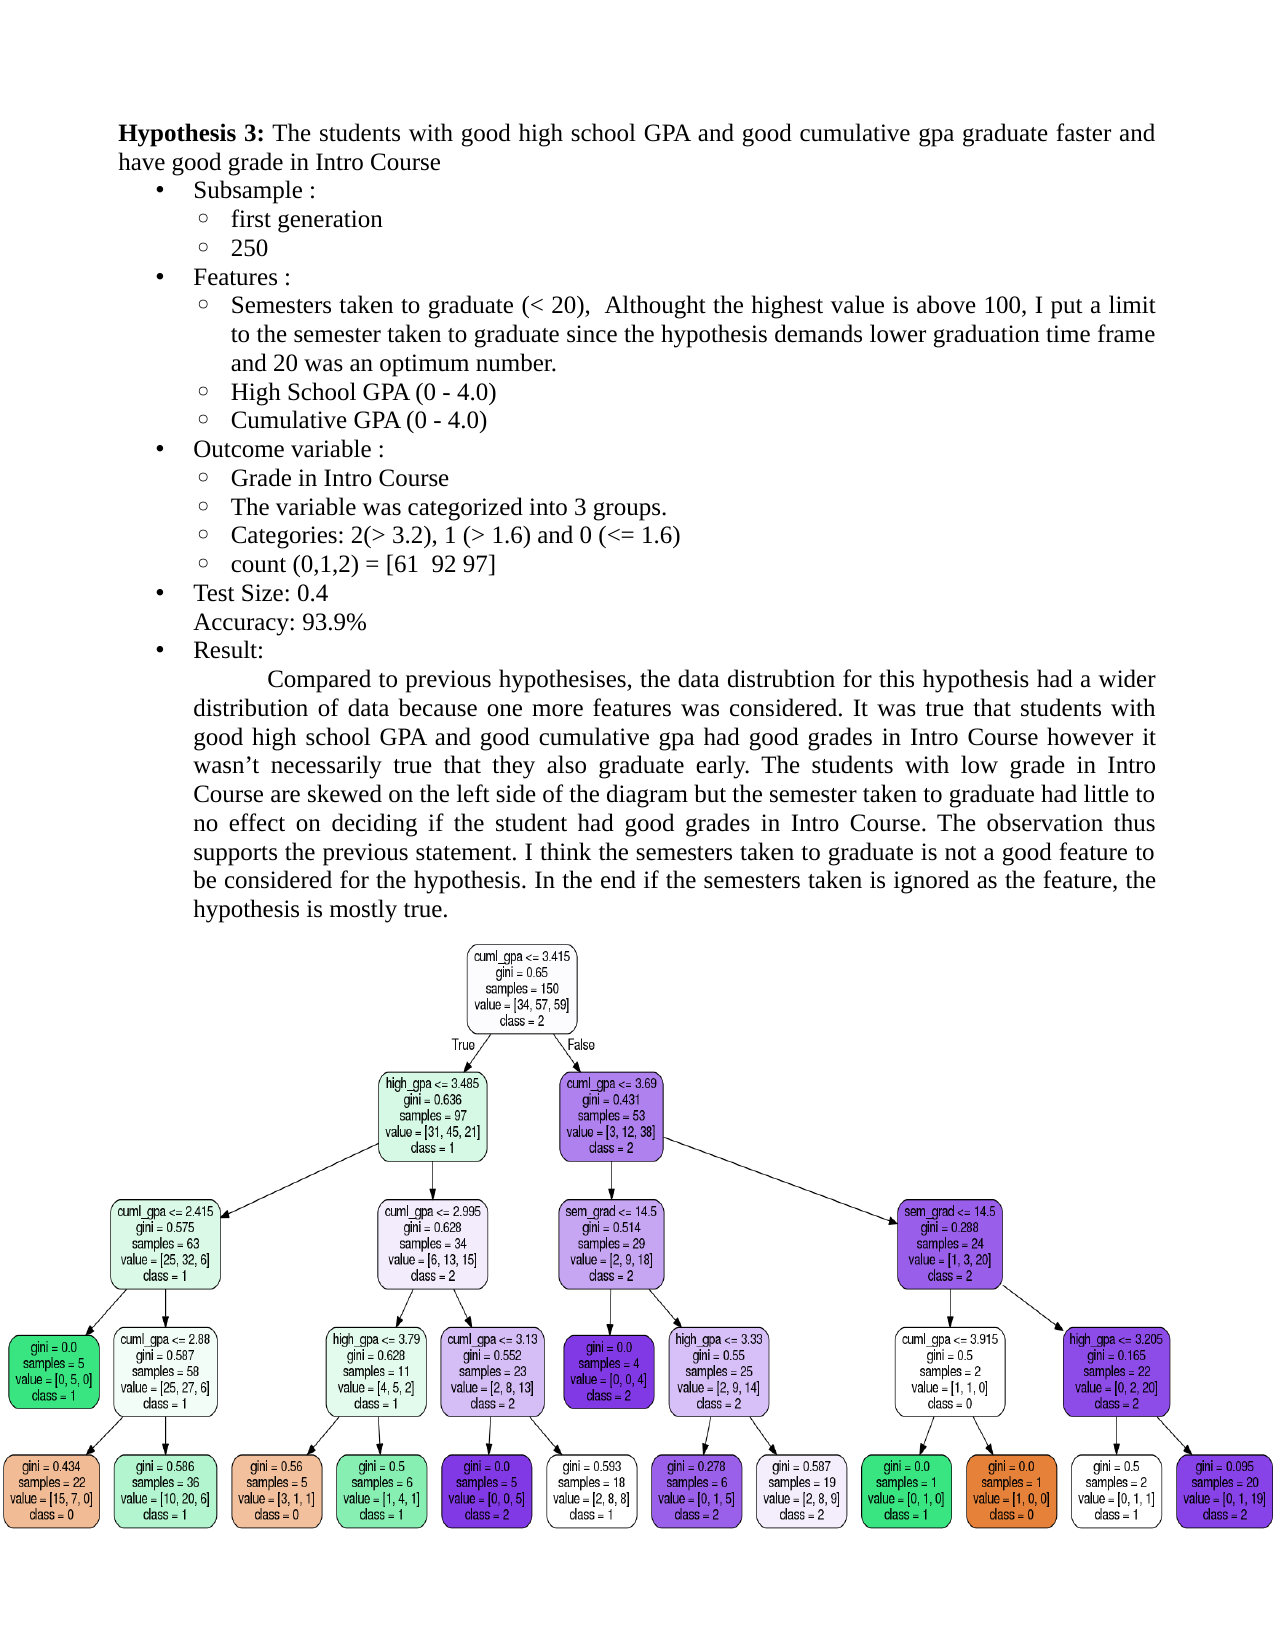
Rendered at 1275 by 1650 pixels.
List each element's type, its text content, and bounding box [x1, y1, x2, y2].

list first generation [193, 204, 1157, 233]
list Semesters taken to graduate (< 20), Althought the highest value is above 100, I put a limit to the semester taken to graduate since the hypothesis demands lower graduation time frame and 20 was an optimum number. [193, 291, 1157, 377]
list Cumulative GPA (0 - 4.0) [193, 406, 1157, 434]
list count (0,1,2) = [61 92 97] [193, 549, 1157, 578]
list Grade in Intro Course [193, 463, 1157, 492]
list Outcome variable : [156, 434, 1157, 463]
picture [0, 940, 1275, 1532]
list Categories: 2(> 3.2), 1 (> 1.6) and 0 (<= 1.6) [193, 521, 1157, 549]
list The variable was categorized into 3 groups. [193, 492, 1157, 521]
list Features : [156, 262, 1157, 291]
list Compared to previous hypothesises, the data distrubtion for this hypothesis had a wider distribution of data because one more features was considered. It was true that students with good high school GPA and good cumulative gpa had good grades in Intro Course however it wasn’t necessarily true that they also graduate early. The students with low grade in Intro Course are skewed on the left side of the diagram but the semester taken to graduate had little to no effect on deciding if the student had good grades in Intro Course. The observation thus supports the previous statement. I think the semesters taken to graduate is not a good feature to be considered for the hypothesis. In the end if the semesters taken is ignored as the feature, the hypothesis is mostly true. [156, 664, 1157, 923]
list Accuracy: 93.9% [156, 607, 1157, 636]
list High School GPA (0 - 4.0) [193, 377, 1157, 406]
list Test Size: 0.4 [156, 578, 1157, 607]
list Result: [156, 636, 1157, 664]
list 250 [193, 233, 1157, 262]
list Subsample : [156, 176, 1157, 204]
list Hypothesis 3: The students with good high school GPA and good cumulative gpa graduate faster and have good grade in Intro Course [118, 118, 1157, 176]
